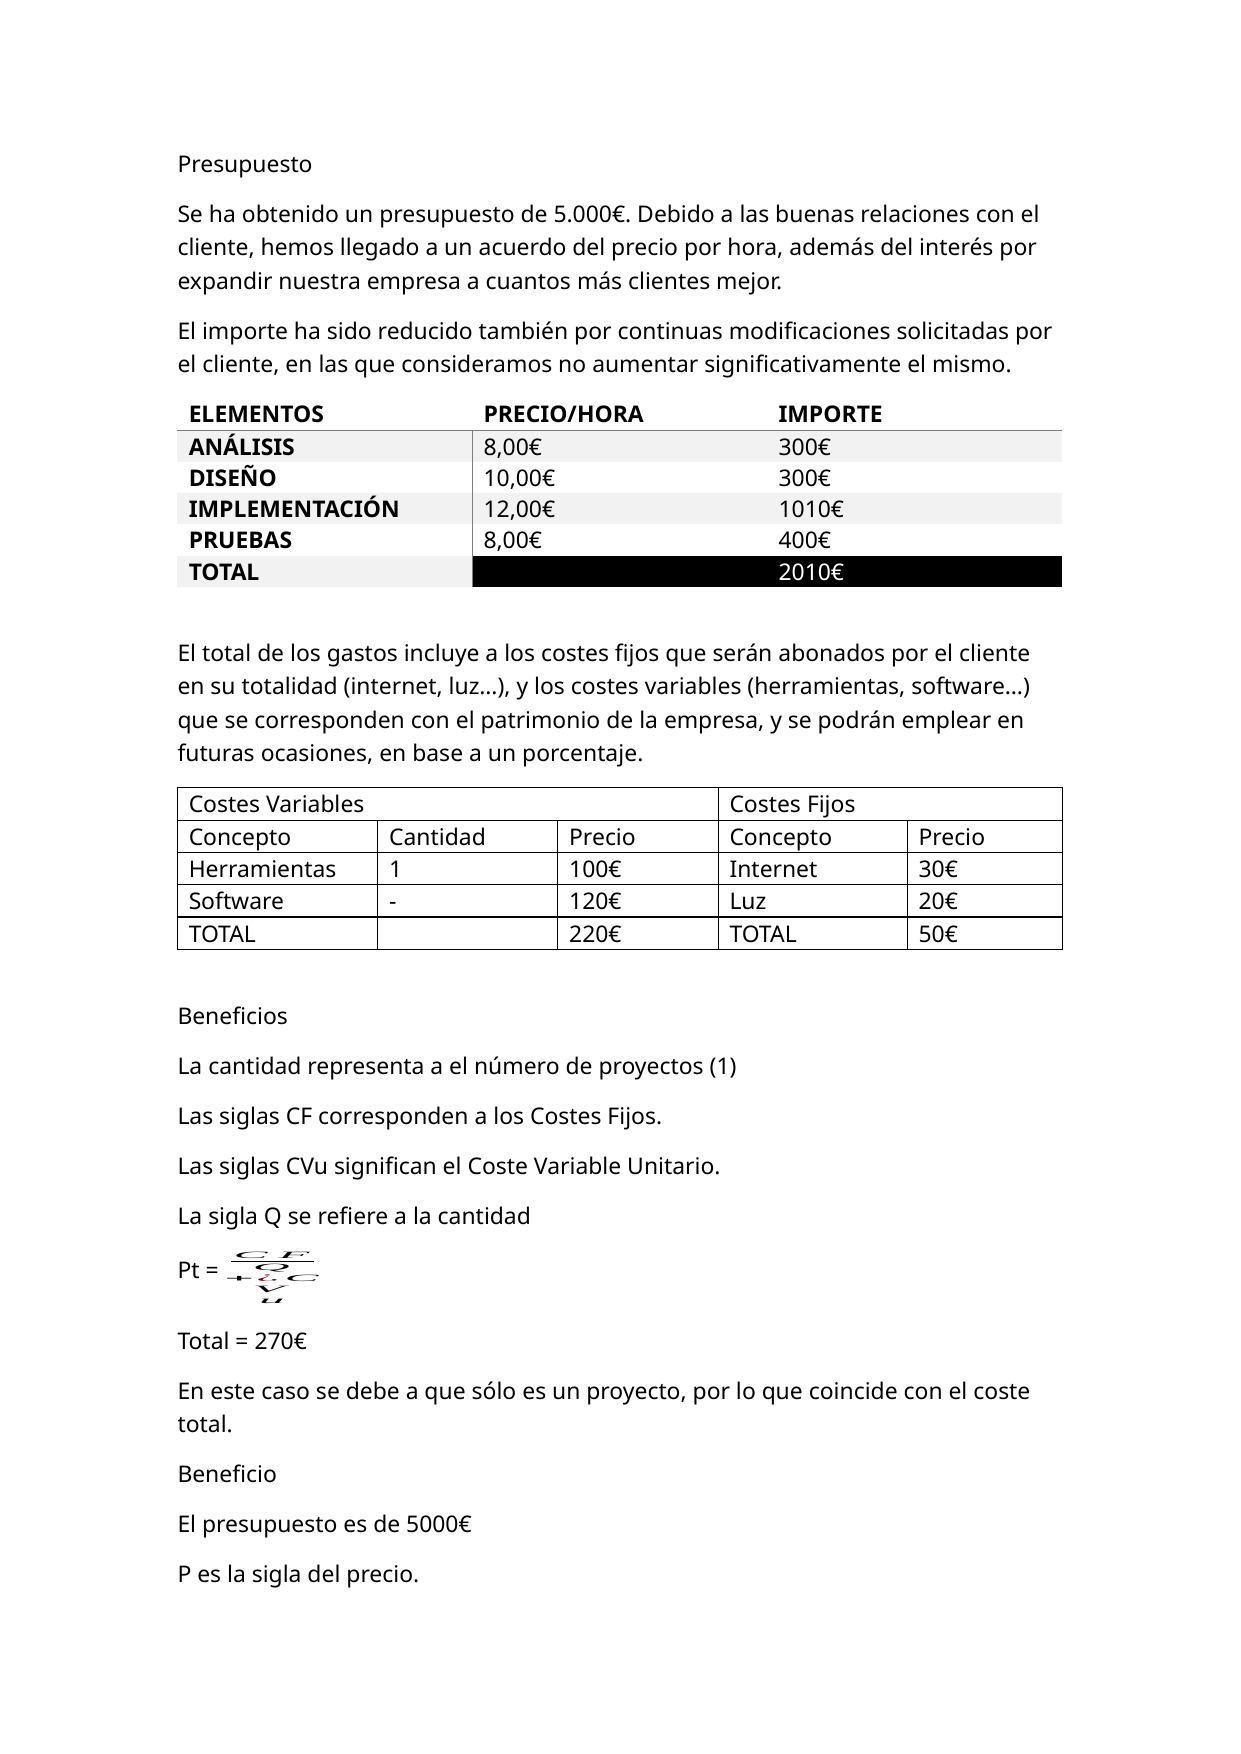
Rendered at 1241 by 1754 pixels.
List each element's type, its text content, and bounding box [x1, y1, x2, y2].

table_cell TOTAL [177, 556, 472, 587]
table_cell Precio [558, 821, 718, 852]
table_cell Pruebas [177, 524, 472, 556]
table_cell [473, 556, 767, 587]
table_cell Herramientas [178, 853, 377, 884]
text En este caso se debe a que sólo es un proyecto, por lo que coincide con el coste total. [177, 1375, 1063, 1439]
table_cell 30€ [908, 853, 1062, 884]
table_cell 220€ [558, 918, 718, 949]
table_cell Concepto [178, 821, 377, 852]
text El presupuesto es de 5000€ [177, 1508, 1063, 1539]
table_cell Internet [719, 853, 907, 884]
table_cell 1010€ [767, 493, 1062, 524]
table_cell 12,00€ [473, 493, 767, 524]
table_header Importe [767, 398, 1062, 429]
text Beneficio [177, 1458, 1063, 1489]
table_cell 10,00€ [473, 462, 767, 493]
table_cell Concepto [719, 821, 907, 852]
table_cell Precio [908, 821, 1062, 852]
text Presupuesto [177, 148, 1063, 179]
table_cell Cantidad [378, 821, 557, 852]
table_cell Diseño [177, 462, 472, 493]
table_header Elementos [177, 398, 472, 429]
table_cell TOTAL [178, 918, 377, 949]
table_header Costes Fijos [719, 788, 1062, 819]
table_cell 8,00€ [473, 431, 767, 462]
table_header Precio/Hora [472, 398, 767, 429]
table_cell [378, 918, 557, 949]
table_cell Luz [719, 885, 907, 916]
text Total = 270€ [177, 1324, 1063, 1356]
table_cell Software [178, 885, 377, 916]
text P es la sigla del precio. [177, 1558, 1063, 1590]
text Las siglas CVu significan el Coste Variable Unitario. [177, 1150, 1063, 1181]
text La cantidad representa a el número de proyectos (1) [177, 1050, 1063, 1081]
table_cell - [378, 885, 557, 916]
table_cell 8,00€ [473, 524, 767, 556]
table_cell 50€ [908, 918, 1062, 949]
table_cell 120€ [558, 885, 718, 916]
text Pt = [177, 1250, 1063, 1306]
table_cell TOTAL [719, 918, 907, 949]
table_cell 100€ [558, 853, 718, 884]
text Beneficios [177, 1000, 1063, 1031]
table_cell 300€ [767, 431, 1062, 462]
table_cell 1 [378, 853, 557, 884]
table_cell Análisis [177, 431, 472, 462]
text El importe ha sido reducido también por continuas modificaciones solicitadas por el cliente, en las que consideramos no aumentar significativamente el mismo. [177, 315, 1063, 379]
text El total de los gastos incluye a los costes fijos que serán abonados por el cliente en su totalidad (internet, luz…), y los costes variables (herramientas, software…) que se corresponden con el patrimonio de la empresa, y se podrán emplear en futuras ocasiones, en base a un porcentaje. [177, 637, 1063, 768]
text La sigla Q se refiere a la cantidad [177, 1200, 1063, 1232]
table_header Costes Variables [178, 788, 718, 819]
table_cell 20€ [908, 885, 1062, 916]
table_cell Implementación [177, 493, 472, 524]
text Se ha obtenido un presupuesto de 5.000€. Debido a las buenas relaciones con el cliente, hemos llegado a un acuerdo del precio por hora, además del interés por expandir nuestra empresa a cuantos más clientes mejor. [177, 198, 1063, 296]
table_cell 2010€ [767, 556, 1062, 587]
table_cell 400€ [767, 524, 1062, 556]
text Las siglas CF corresponden a los Costes Fijos. [177, 1100, 1063, 1131]
table_cell 300€ [767, 462, 1062, 493]
